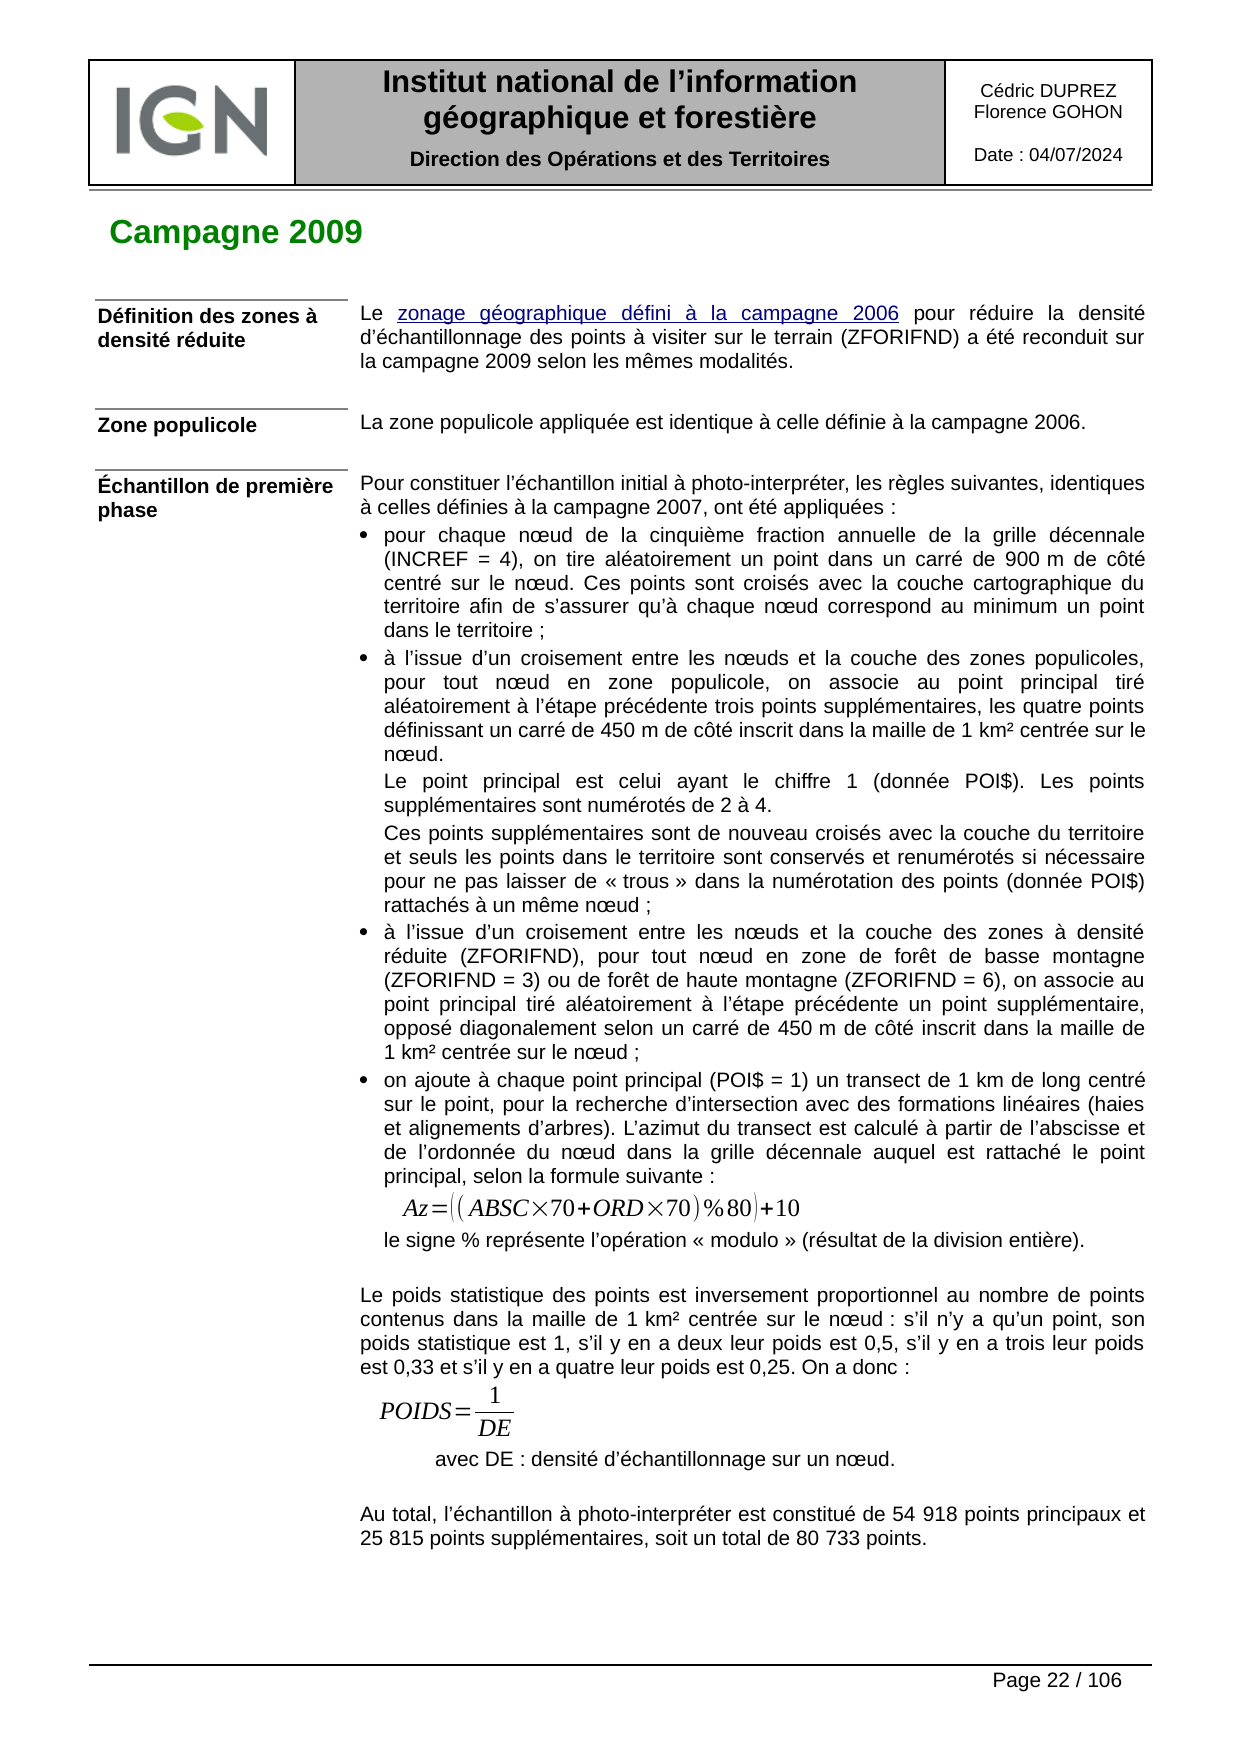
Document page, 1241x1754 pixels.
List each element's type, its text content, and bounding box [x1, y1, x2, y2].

table_cell Échantillon de première phase [89, 468, 354, 1583]
table_header Le zonage géographique défini à la campagne 2006 pour réduire la densité d’échantillonnage des points à visiter sur le terrain (ZFORIFND) a été reconduit sur la campagne 2009 selon les mêmes modalités. [354, 298, 1152, 406]
table_cell Pour constituer l’échantillon initial à photo-interpréter, les règles suivantes, identiques à celles définies à la campagne 2007, ont été appliquées : pour chaque nœud de la cinquième fraction annuelle de la grille décennale (INCREF = 4), on tire aléatoirement un point dans un carré de 900 m de côté centré sur le nœud. Ces points sont croisés avec la couche cartographique du territoire afin de s’assurer qu’à chaque nœud correspond au minimum un point dans le territoire ; à l’issue d’un croisement entre les nœuds et la couche des zones populicoles, pour tout nœud en zone populicole, on associe au point principal tiré aléatoirement à l’étape précédente trois points supplémentaires, les quatre points définissant un carré de 450 m de côté inscrit dans la maille de 1 km² centrée sur le nœud. Le point principal est celui ayant le chiffre 1 (donnée POI$). Les points supplémentaires sont numérotés de 2 à 4. Ces points supplémentaires sont de nouveau croisés avec la couche du territoire et seuls les points dans le territoire sont conservés et renumérotés si nécessaire pour ne pas laisser de « trous » dans la numérotation des points (donnée POI$) rattachés à un même nœud ; à l’issue d’un croisement entre les nœuds et la couche des zones à densité réduite (ZFORIFND), pour tout nœud en zone de forêt de basse montagne (ZFORIFND = 3) ou de forêt de haute montagne (ZFORIFND = 6), on associe au point principal tiré aléatoirement à l’étape précédente un point supplémentaire, opposé diagonalement selon un carré de 450 m de côté inscrit dans la maille de 1 km² centrée sur le nœud ; on ajoute à chaque point principal (POI$ = 1) un transect de 1 km de long centré sur le point, pour la recherche d’intersection avec des formations linéaires (haies et alignements d’arbres). L’azimut du transect est calculé à partir de l’abscisse et de l’ordonnée du nœud dans la grille décennale auquel est rattaché le point principal, selon la formule suivante : le signe % représente l’opération « modulo » (résultat de la division entière). Le poids statistique des points est inversement proportionnel au nombre de points contenus dans la maille de 1 km² centrée sur le nœud : s’il n’y a qu’un point, son poids statistique est 1, s’il y en a deux leur poids est 0,5, s’il y en a trois leur poids est 0,33 et s’il y en a quatre leur poids est 0,25. On a donc : avec DE : densité d’échantillonnage sur un nœud. Au total, l’échantillon à photo-interpréter est constitué de 54 918 points principaux et 25 815 points supplémentaires, soit un total de 80 733 points. [354, 468, 1152, 1583]
table_header Définition des zones à densité réduite [89, 298, 354, 406]
table_cell La zone populicole appliquée est identique à celle définie à la campagne 2006. [354, 406, 1152, 467]
subtitle Campagne 2009 [88, 190, 1152, 271]
table_cell Zone populicole [89, 406, 354, 467]
picture [91, 62, 293, 180]
